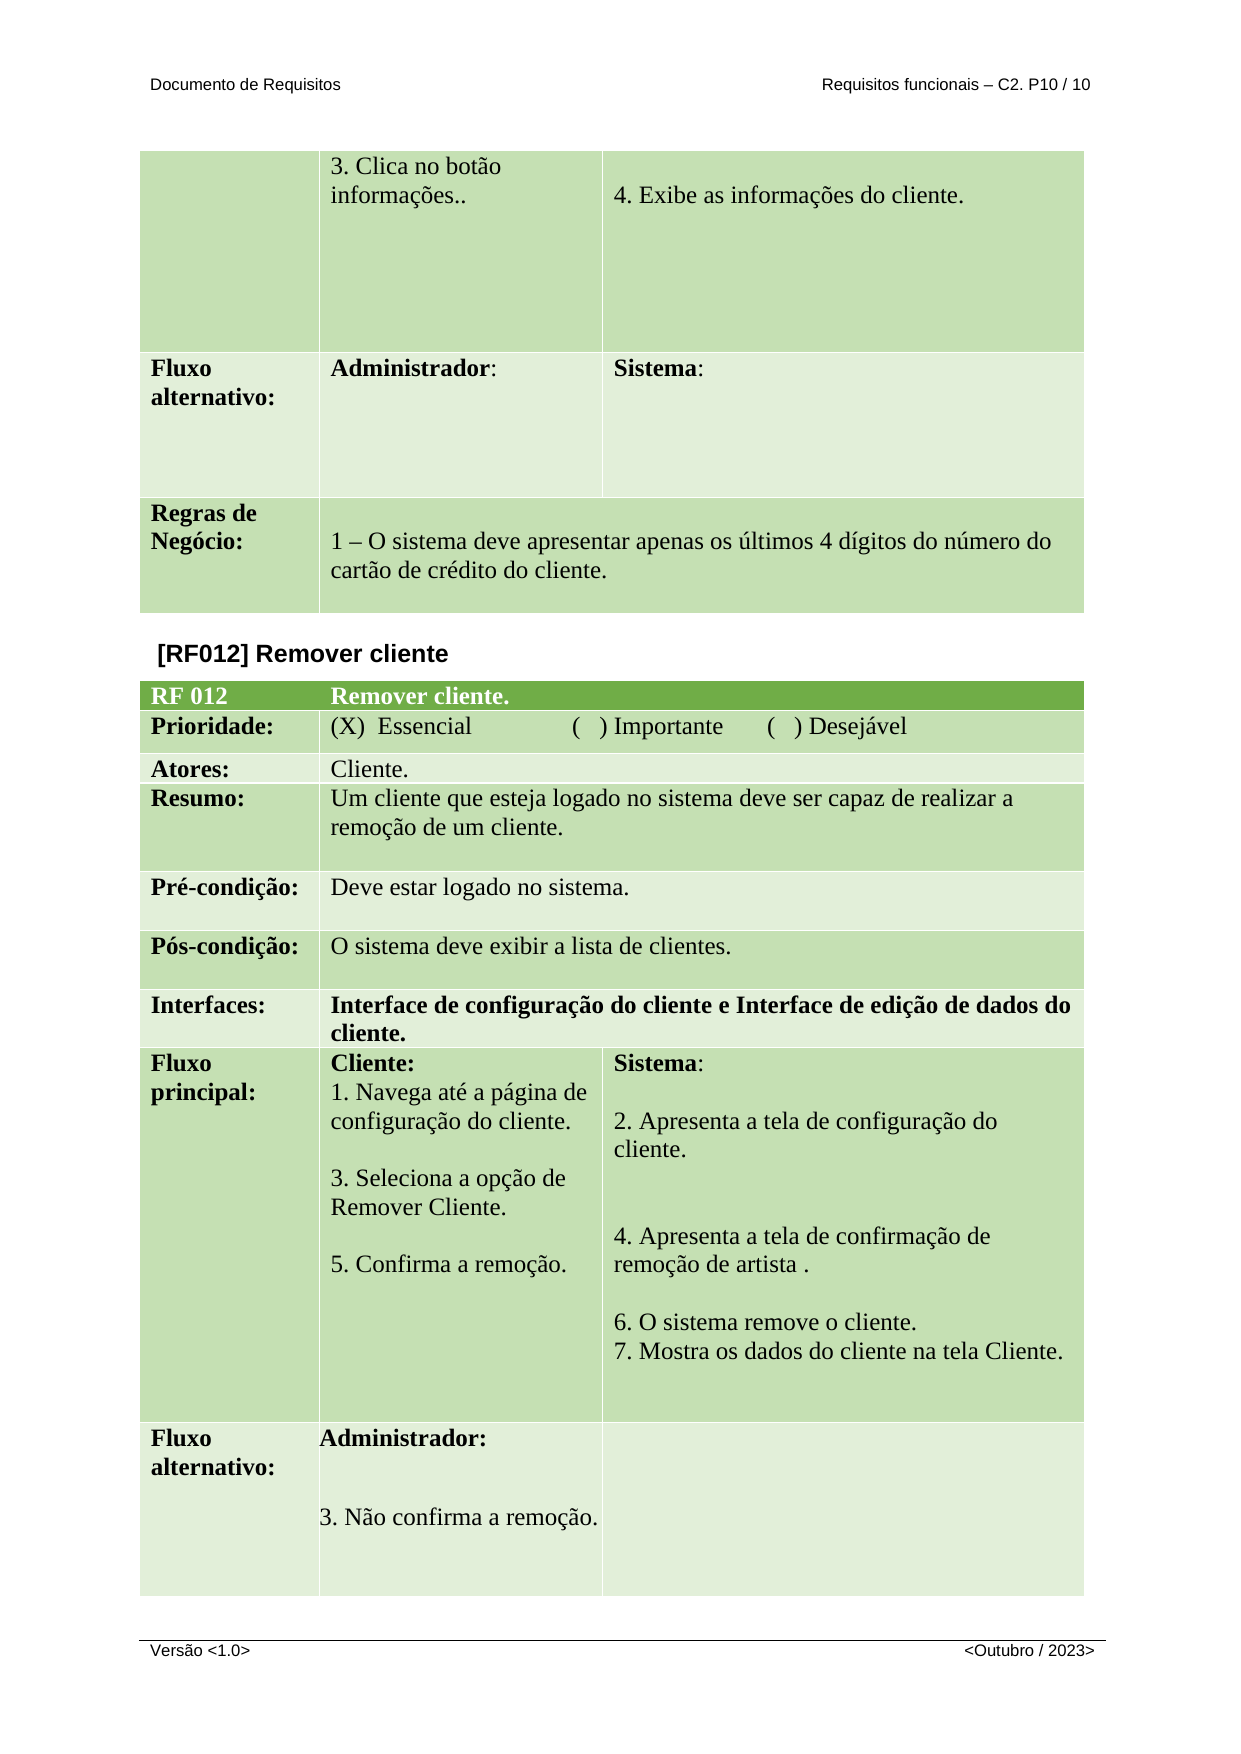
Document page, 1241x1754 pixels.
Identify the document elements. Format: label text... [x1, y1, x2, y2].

table_cell Interface de configuração do cliente e Interface de edição de dados do cliente. [320, 990, 1084, 1047]
table_cell Fluxo principal: [140, 1048, 319, 1422]
table_cell Regras de Negócio: [140, 498, 319, 613]
table_cell Um cliente que esteja logado no sistema deve ser capaz de realizar a remoção de um cliente. [320, 784, 1084, 871]
table_cell 4. Exibe as informações do cliente. [603, 151, 1084, 352]
table_cell Cliente: 1. Navega até a página de configuração do cliente. 3. Seleciona a opção de Remover Cliente. 5. Confirma a remoção. [320, 1048, 602, 1422]
table_cell O sistema deve exibir a lista de clientes. [320, 931, 1084, 989]
table_cell (X) Essencial ( ) Importante ( ) Desejável [320, 711, 1084, 753]
table_cell Fluxo alternativo: [140, 353, 319, 497]
table_cell Interfaces: [140, 990, 319, 1047]
table_cell 3. Clica no botão informações.. [320, 151, 602, 352]
table_cell Cliente. [320, 754, 1084, 782]
table_cell [603, 1423, 1084, 1596]
table_cell 1 – O sistema deve apresentar apenas os últimos 4 dígitos do número do cartão de crédito do cliente. [320, 498, 1084, 613]
table_cell Pós-condição: [140, 931, 319, 989]
table_cell Sistema: [603, 353, 1084, 497]
table_cell Administrador: [320, 353, 602, 497]
table_cell Atores: [140, 754, 319, 782]
table_cell Deve estar logado no sistema. [320, 872, 1084, 930]
text [RF012] Remover cliente [150, 639, 1090, 667]
table_cell Sistema: 2. Apresenta a tela de configuração do cliente. 4. Apresenta a tela de confirmação de remoção de artista . 6. O sistema remove o cliente. 7. Mostra os dados do cliente na tela Cliente. [603, 1048, 1084, 1422]
table_cell Prioridade: [140, 711, 319, 753]
table_cell Administrador: 3. Não confirma a remoção. [320, 1423, 602, 1596]
table_cell Pré-condição: [140, 872, 319, 930]
table_cell Fluxo alternativo: [140, 1423, 319, 1596]
table_cell Resumo: [140, 784, 319, 871]
table_header Remover cliente. [319, 681, 1084, 710]
table_header RF 012 [140, 681, 319, 710]
table_cell [140, 151, 319, 352]
